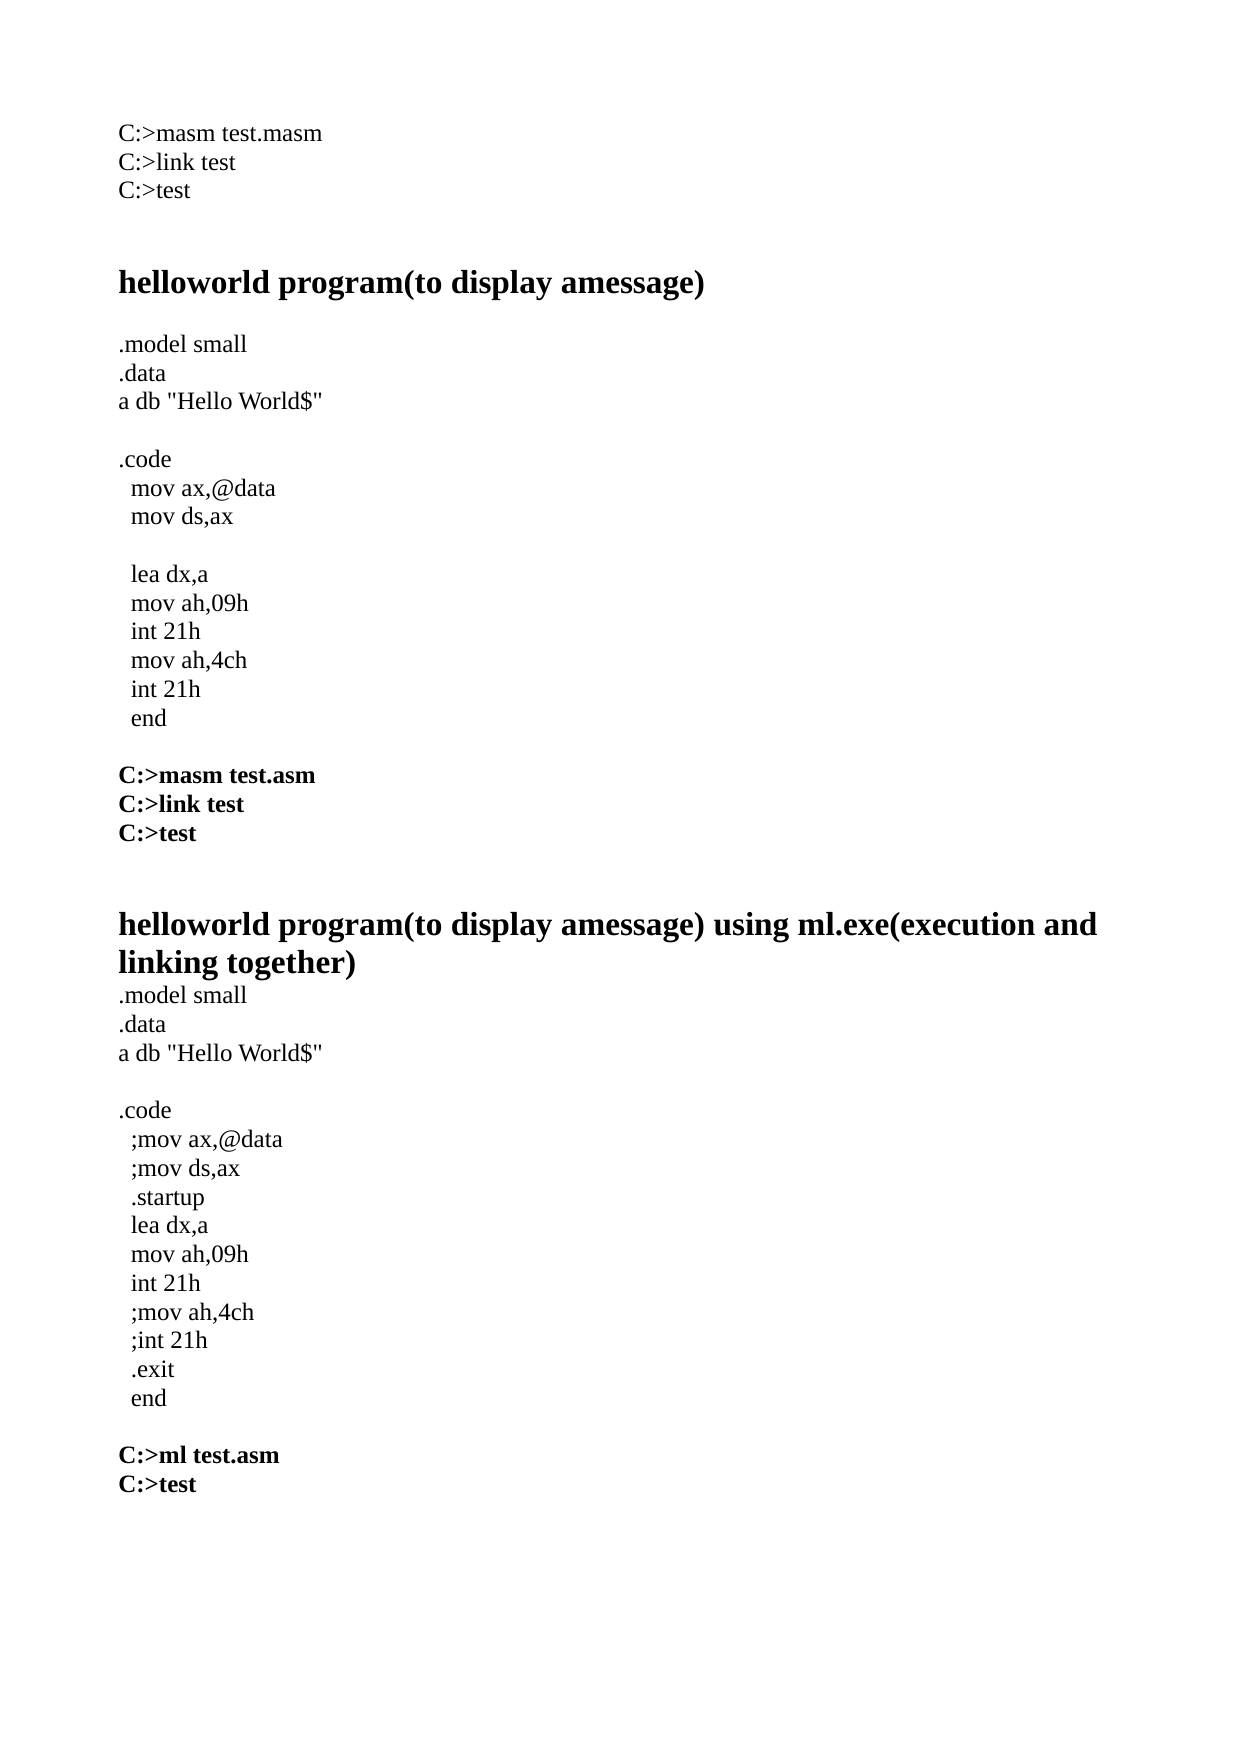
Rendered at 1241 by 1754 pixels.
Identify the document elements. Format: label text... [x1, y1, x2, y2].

text mov ah,09h [118, 1239, 1122, 1268]
text .model small [118, 329, 1122, 358]
text .startup [118, 1182, 1122, 1211]
text .model small [118, 981, 1122, 1009]
text .exit [118, 1354, 1122, 1383]
text .data [118, 358, 1122, 386]
text end [118, 703, 1122, 731]
text C:>link test [118, 147, 1122, 176]
text helloworld program(to display amessage) [118, 262, 1122, 300]
text ;mov ds,ax [118, 1153, 1122, 1182]
text lea dx,a [118, 559, 1122, 588]
text ;mov ax,@data [118, 1124, 1122, 1153]
text C:>test [118, 176, 1122, 204]
text int 21h [118, 1268, 1122, 1297]
text C:>masm test.masm [118, 118, 1122, 147]
text .data [118, 1009, 1122, 1038]
text a db "Hello World$" [118, 1038, 1122, 1067]
text mov ah,4ch [118, 645, 1122, 674]
text mov ah,09h [118, 588, 1122, 616]
text C:>test [118, 1469, 1122, 1498]
text C:>link test [118, 789, 1122, 818]
text helloworld program(to display amessage) using ml.exe(execution and linking together) [118, 904, 1122, 981]
text C:>masm test.asm [118, 760, 1122, 789]
text ;int 21h [118, 1326, 1122, 1354]
text mov ax,@data [118, 473, 1122, 501]
text .code [118, 444, 1122, 473]
text int 21h [118, 674, 1122, 703]
text .code [118, 1096, 1122, 1124]
text int 21h [118, 616, 1122, 645]
text a db "Hello World$" [118, 386, 1122, 415]
text mov ds,ax [118, 501, 1122, 530]
text C:>ml test.asm [118, 1441, 1122, 1469]
text C:>test [118, 818, 1122, 846]
text lea dx,a [118, 1211, 1122, 1239]
text ;mov ah,4ch [118, 1297, 1122, 1326]
text end [118, 1383, 1122, 1412]
